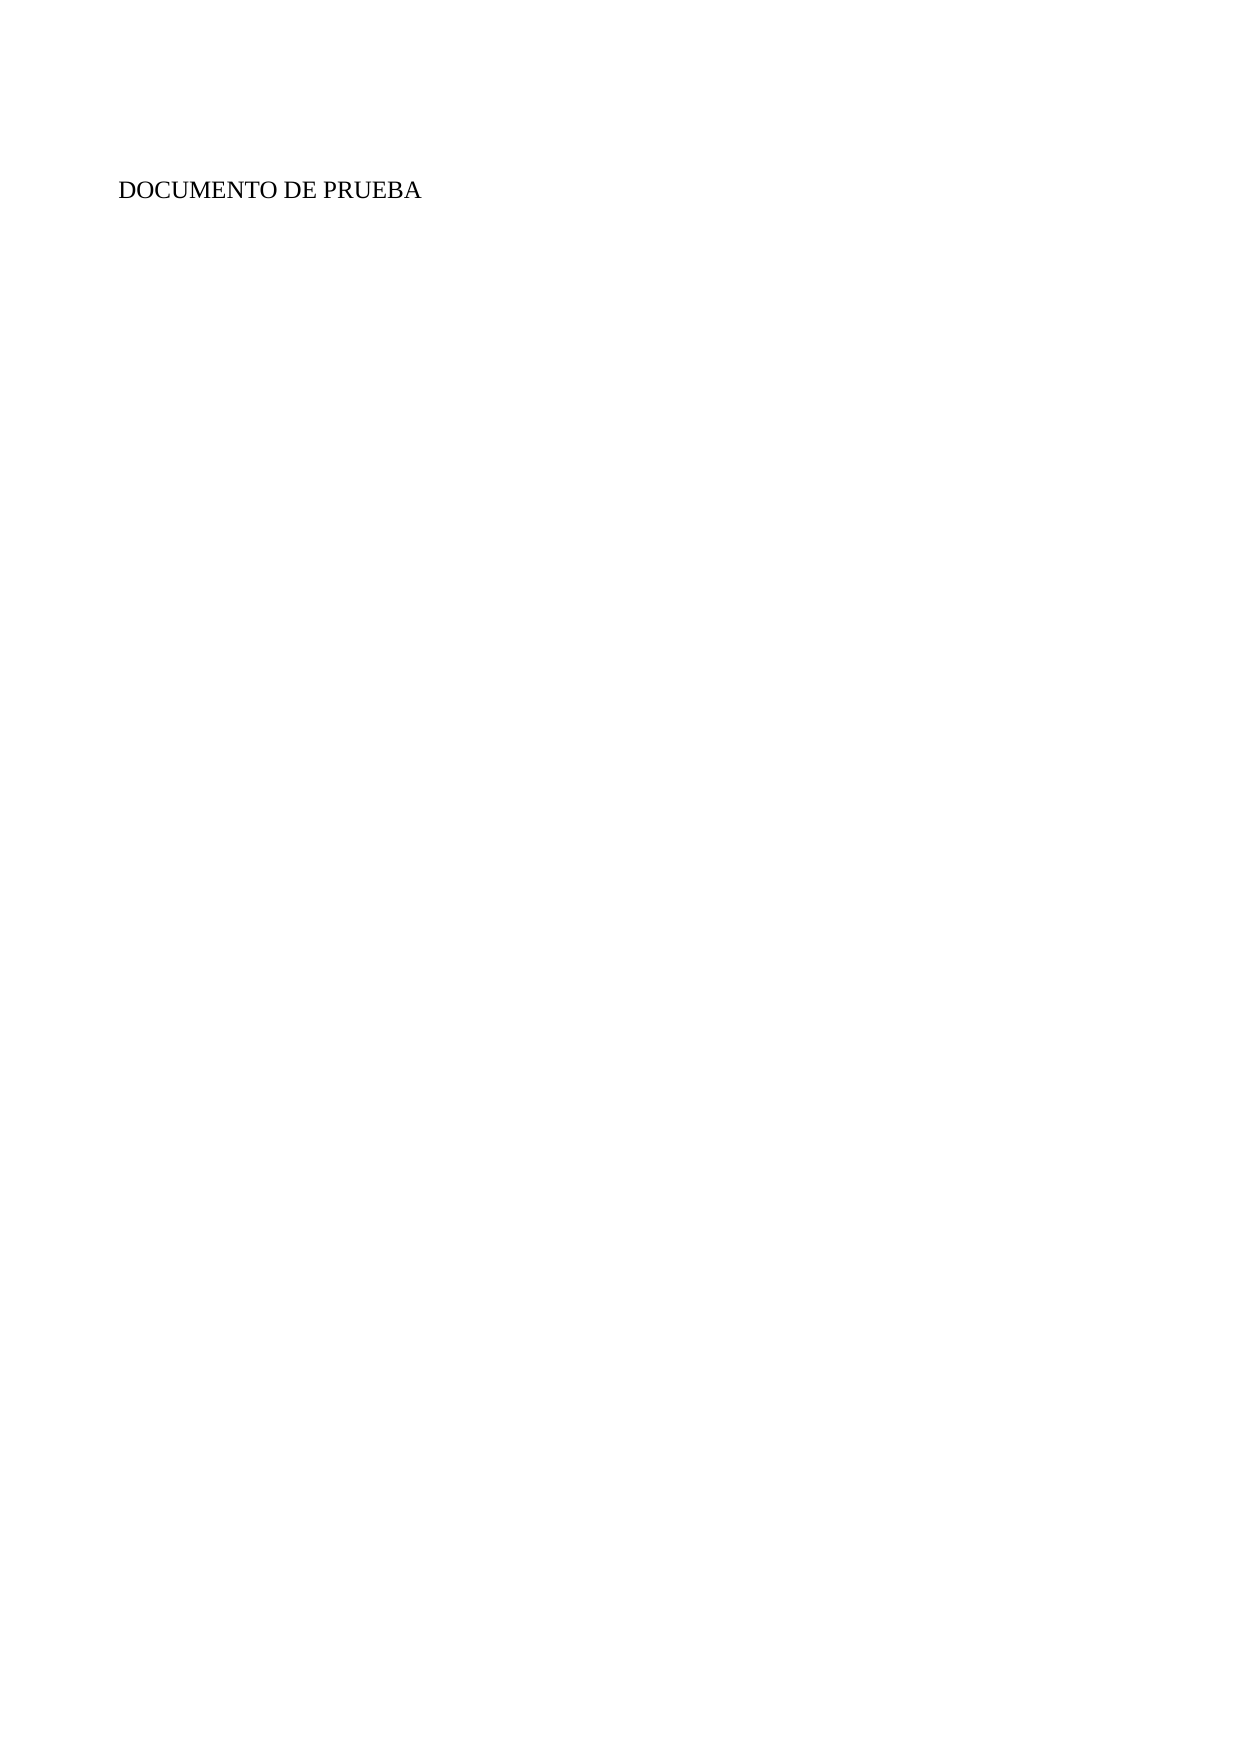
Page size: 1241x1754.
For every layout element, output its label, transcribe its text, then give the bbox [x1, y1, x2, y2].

text DOCUMENTO DE PRUEBA [118, 176, 1122, 204]
